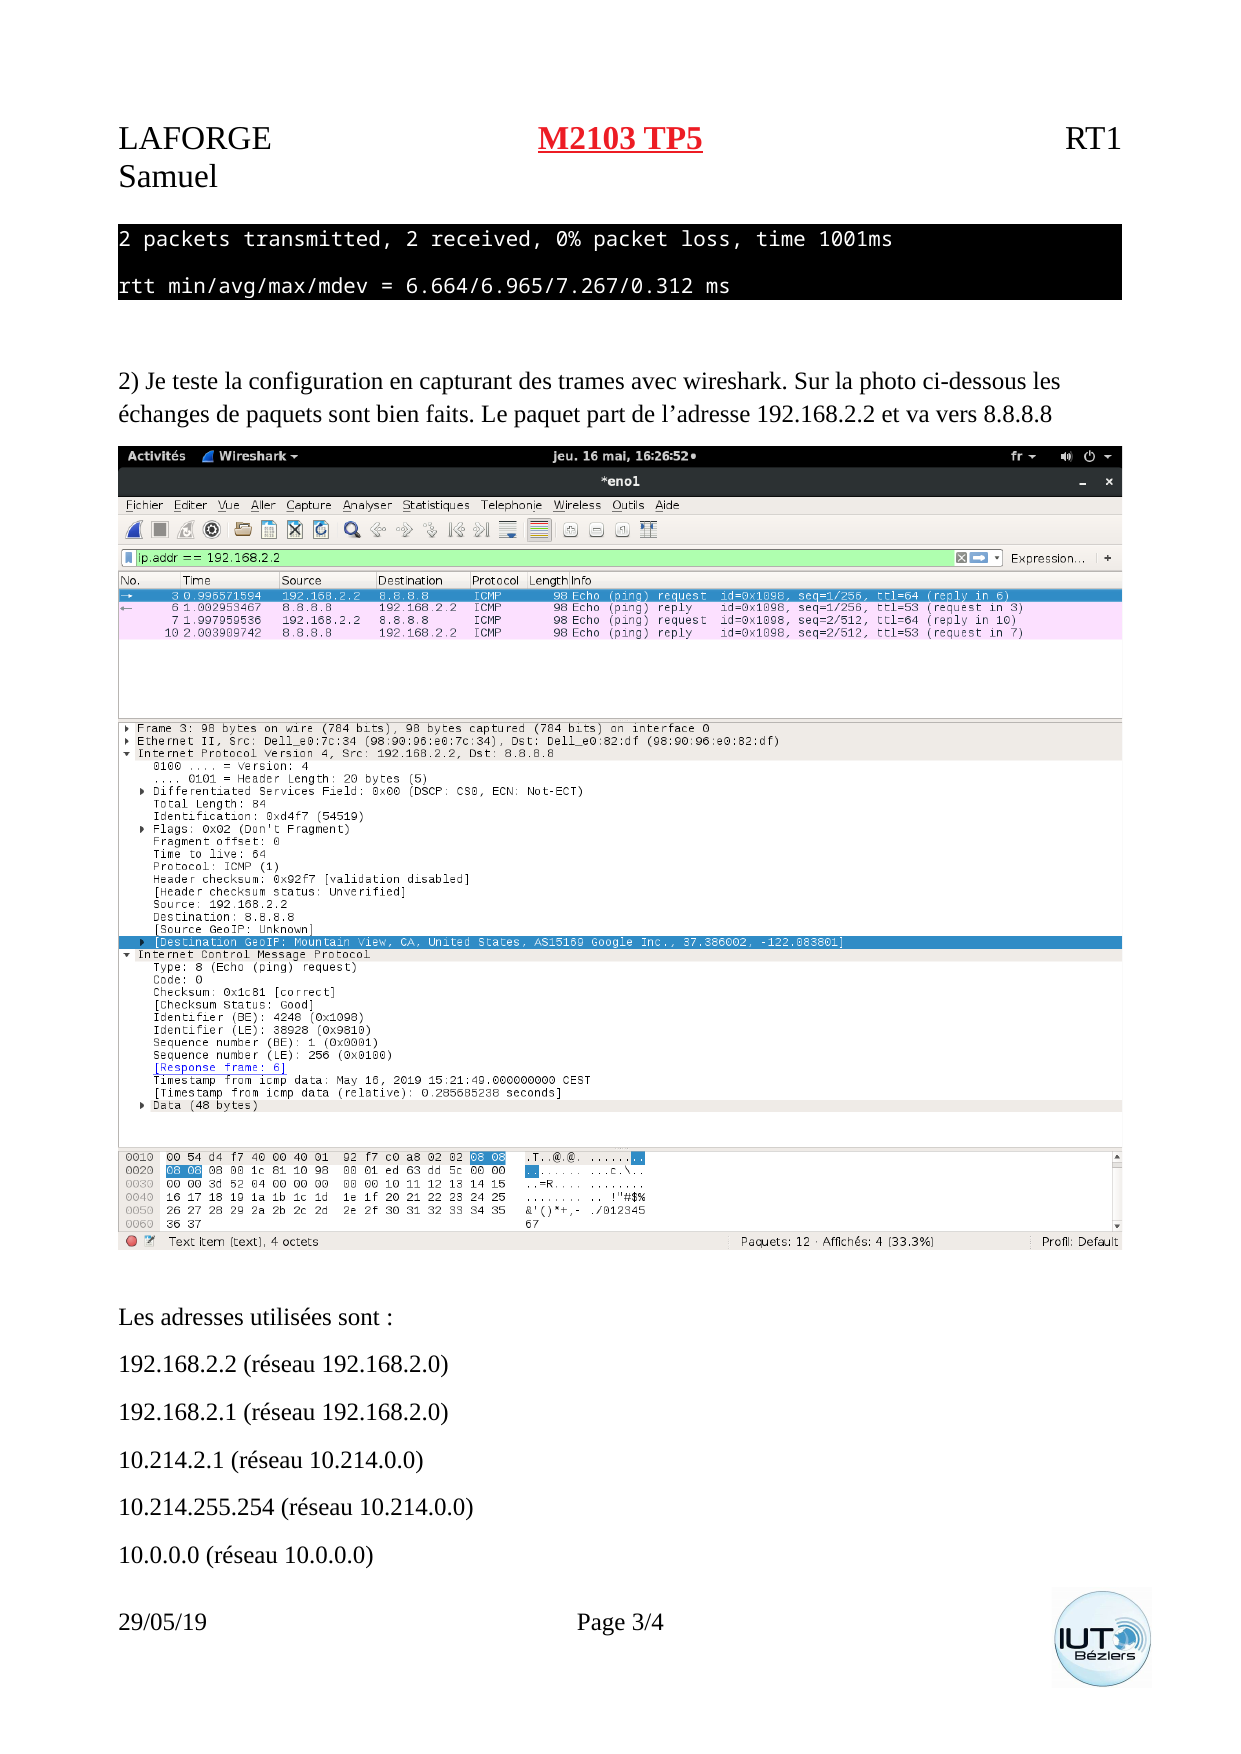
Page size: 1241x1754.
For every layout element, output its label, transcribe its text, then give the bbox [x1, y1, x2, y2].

text 10.214.2.1 (réseau 10.214.0.0) [118, 1445, 1122, 1473]
text 2) Je teste la configuration en capturant des trames avec wireshark. Sur la photo ci-dessous les échanges de paquets sont bien faits. Le paquet part de l’adresse 192.168.2.2 et va vers 8.8.8.8 [118, 366, 1122, 428]
picture [1051, 1587, 1153, 1688]
text 192.168.2.2 (réseau 192.168.2.0) [118, 1349, 1122, 1378]
text 10.214.255.254 (réseau 10.214.0.0) [118, 1492, 1122, 1521]
text rtt min/avg/max/mdev = 6.664/6.965/7.267/0.312 ms [118, 271, 1122, 300]
text Les adresses utilisées sont : [118, 1302, 1122, 1331]
picture [118, 446, 1123, 1250]
text 2 packets transmitted, 2 received, 0% packet loss, time 1001ms [118, 224, 1122, 253]
text 10.0.0.0 (réseau 10.0.0.0) [118, 1540, 1122, 1569]
text 192.168.2.1 (réseau 192.168.2.0) [118, 1397, 1122, 1426]
